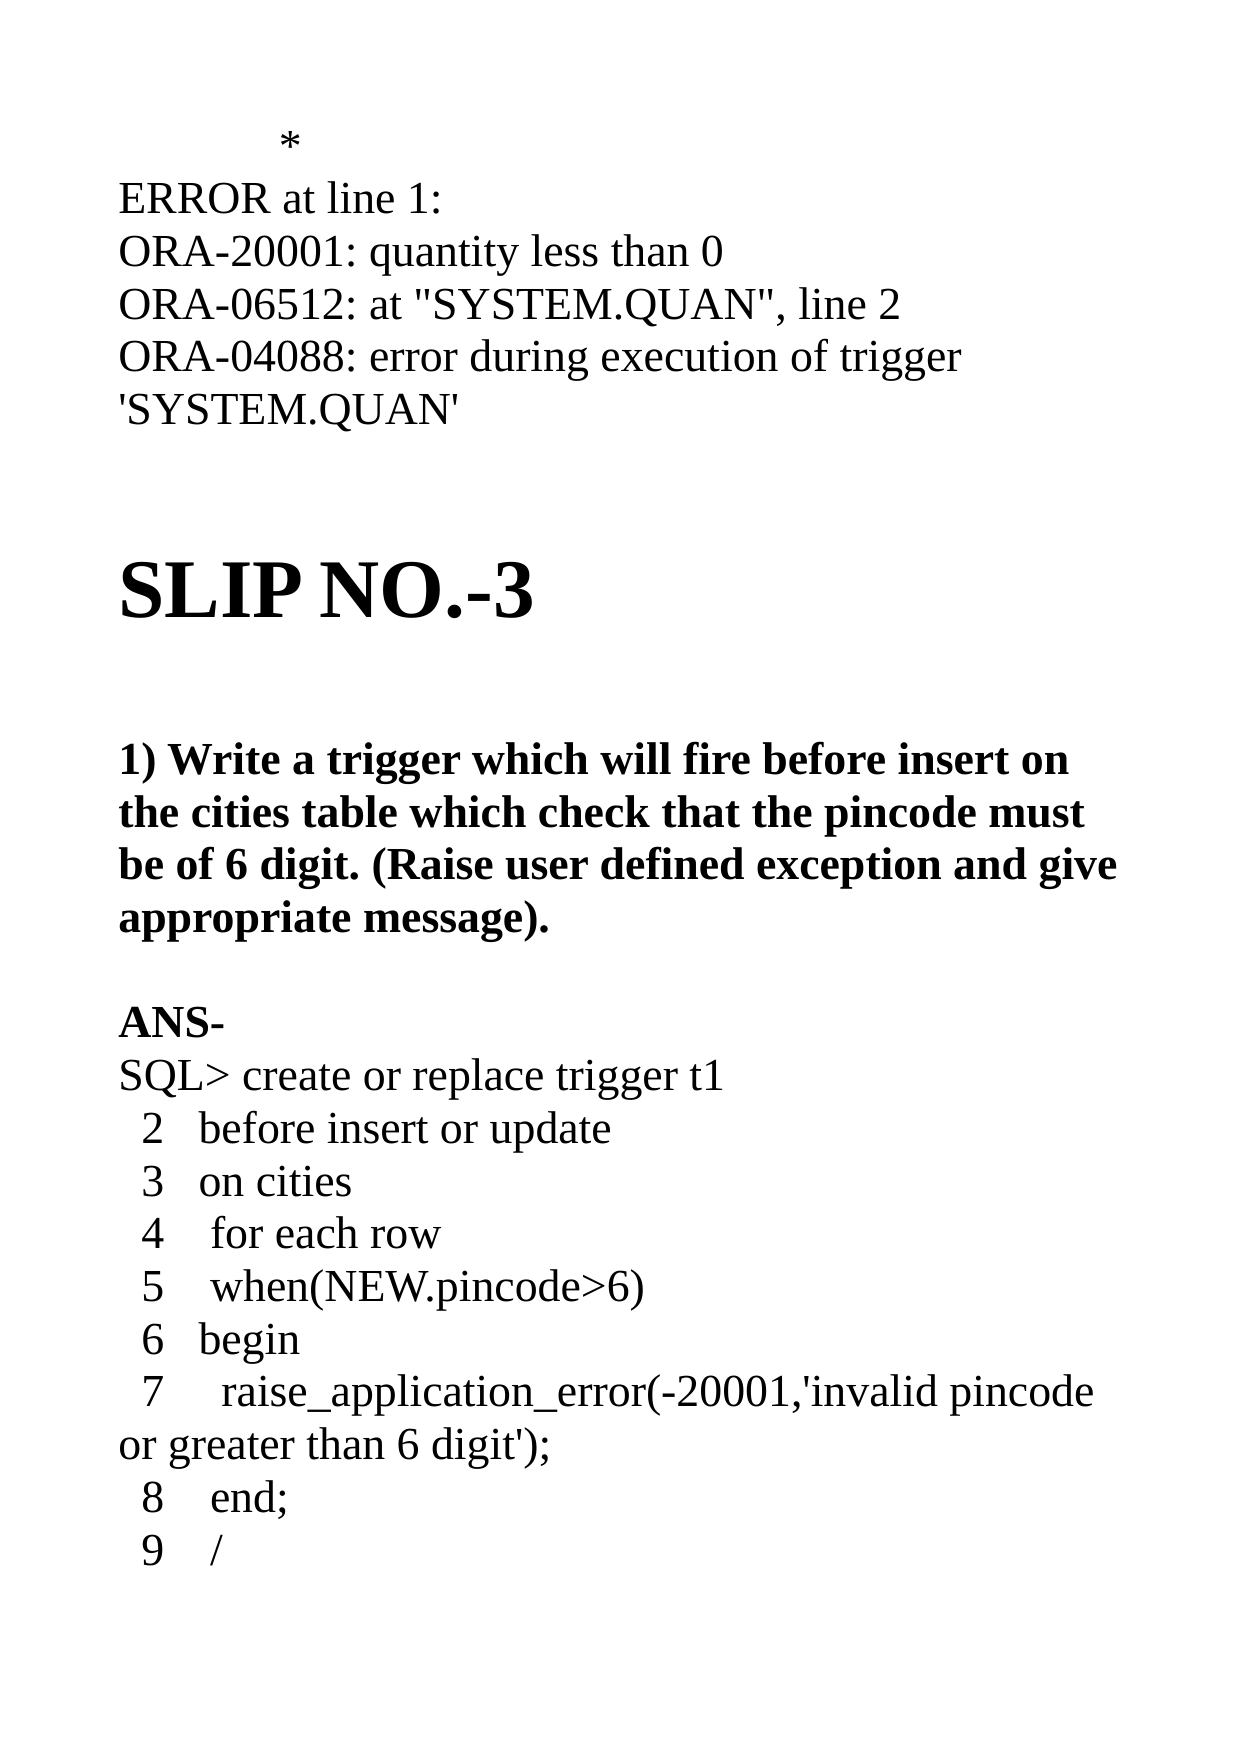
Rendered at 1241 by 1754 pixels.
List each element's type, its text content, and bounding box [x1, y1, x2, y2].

text 7 raise_application_error(-20001,'invalid pincode or greater than 6 digit'); [118, 1364, 1122, 1469]
text 5 when(NEW.pincode>6) [118, 1258, 1122, 1311]
text ANS- [118, 995, 1122, 1048]
text 2 before insert or update [118, 1100, 1122, 1153]
text SQL> create or replace trigger t1 [118, 1048, 1122, 1100]
text SLIP NO.-3 [118, 540, 1122, 636]
text * [118, 118, 1122, 171]
text ORA-06512: at "SYSTEM.QUAN", line 2 [118, 276, 1122, 329]
text 9 / [118, 1522, 1122, 1575]
text ERROR at line 1: [118, 171, 1122, 223]
text ORA-04088: error during execution of trigger 'SYSTEM.QUAN' [118, 329, 1122, 434]
text 6 begin [118, 1311, 1122, 1364]
text 1) Write a trigger which will fire before insert on the cities table which check that the pincode must be of 6 digit. (Raise user defined exception and give appropriate message). [118, 731, 1122, 942]
text 4 for each row [118, 1206, 1122, 1258]
text ORA-20001: quantity less than 0 [118, 223, 1122, 276]
text 3 on cities [118, 1153, 1122, 1206]
text 8 end; [118, 1469, 1122, 1522]
